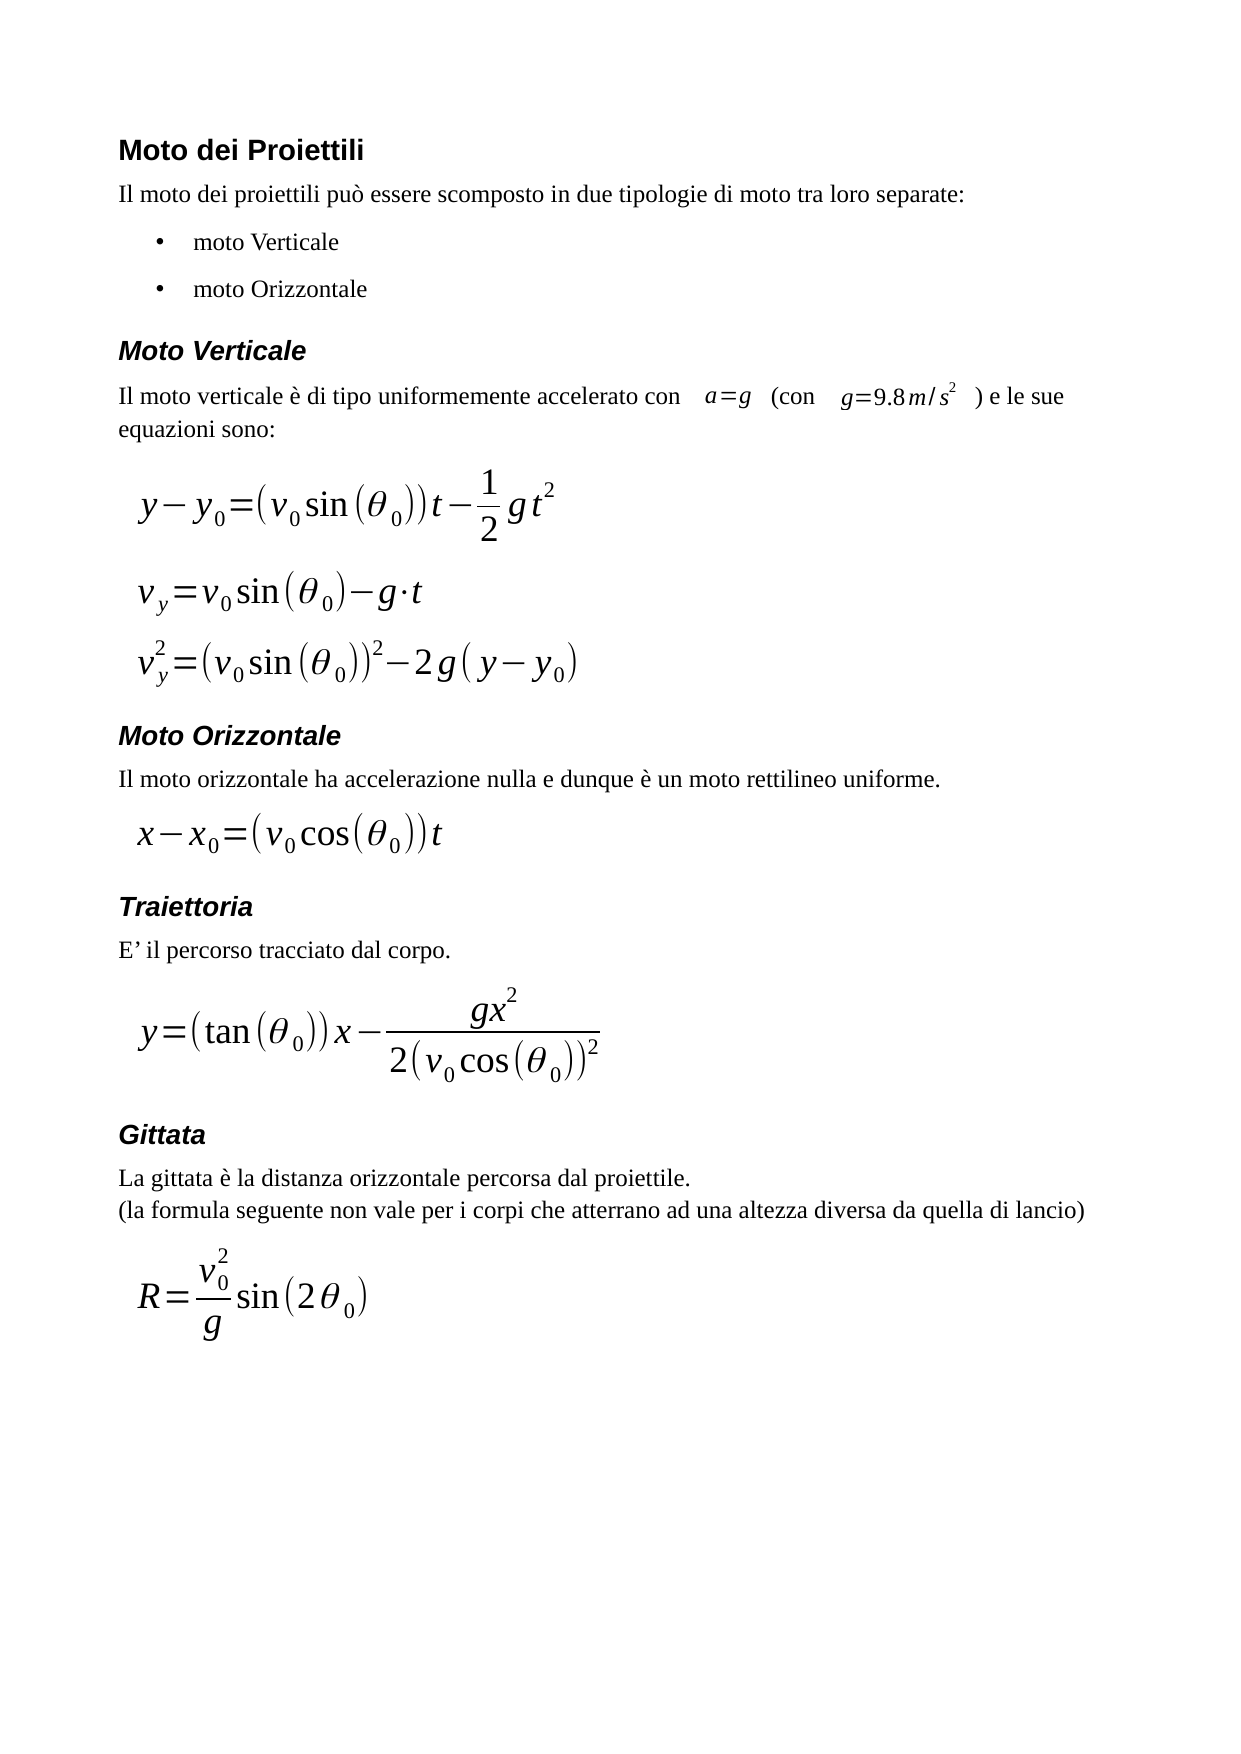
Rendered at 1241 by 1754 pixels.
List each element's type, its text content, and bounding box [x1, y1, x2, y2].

text La gittata è la distanza orizzontale percorsa dal proiettile. (la formula seguente non vale per i corpi che atterrano ad una altezza diversa da quella di lancio) [118, 1163, 1122, 1224]
text Il moto orizzontale ha accelerazione nulla e dunque è un moto rettilineo uniforme. [118, 764, 1122, 792]
list moto Verticale [156, 227, 1122, 255]
subtitle Moto dei Proiettili [118, 133, 1122, 166]
subtitle Moto Verticale [118, 334, 1122, 366]
text E’ il percorso tracciato dal corpo. [118, 935, 1122, 963]
list moto Orizzontale [156, 274, 1122, 303]
subtitle Moto Orizzontale [118, 719, 1122, 751]
subtitle Gittata [118, 1118, 1122, 1150]
text Il moto verticale è di tipo uniformemente accelerato con (con ) e le sue equazioni sono: [118, 379, 1122, 443]
subtitle Traiettoria [118, 890, 1122, 922]
text Il moto dei proiettili può essere scomposto in due tipologie di moto tra loro separate: [118, 179, 1122, 208]
